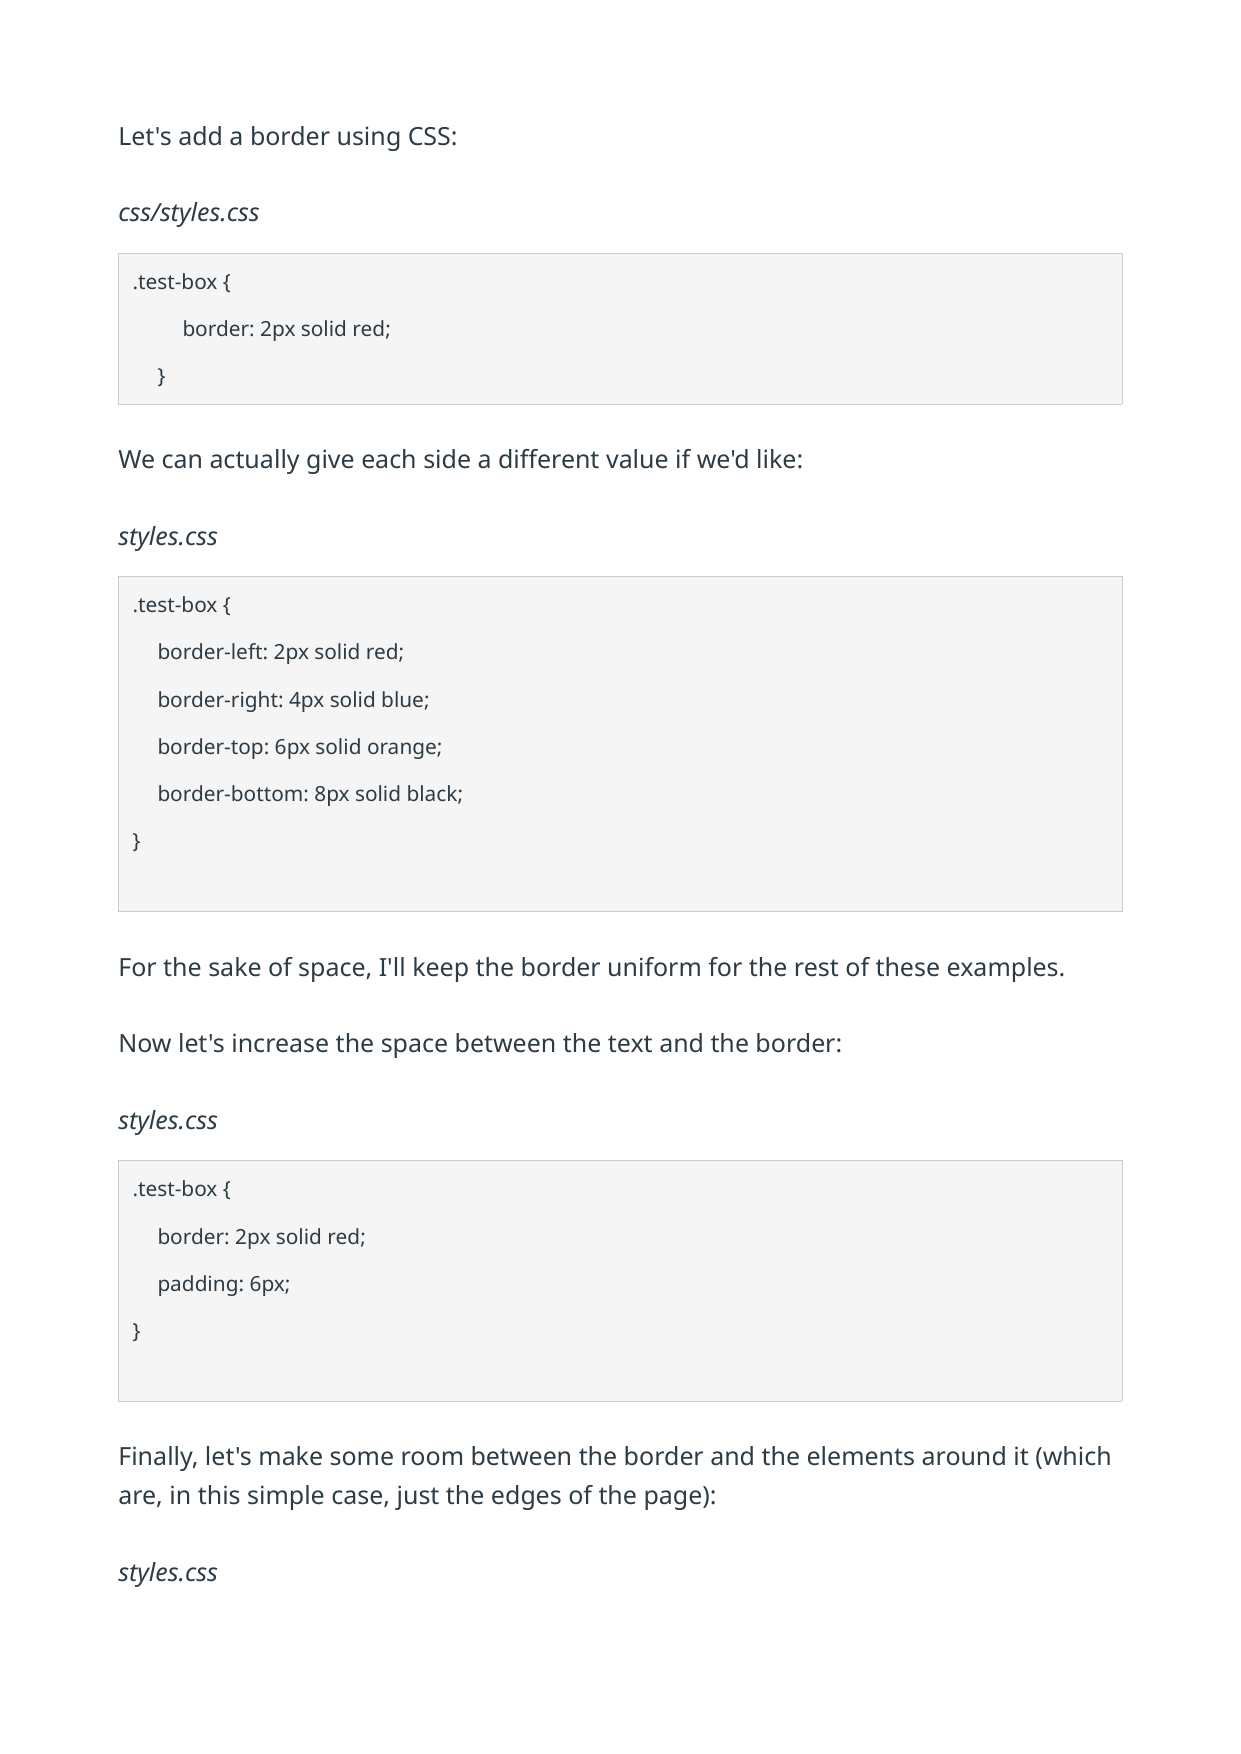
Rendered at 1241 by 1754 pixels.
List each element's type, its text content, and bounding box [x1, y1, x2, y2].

text } [119, 347, 1122, 404]
text border: 2px solid red; [119, 1208, 1122, 1250]
text } [119, 812, 1122, 855]
text border-bottom: 8px solid black; [119, 765, 1122, 808]
text .test-box { [119, 254, 1122, 295]
text styles.css [118, 1102, 1122, 1137]
text } [119, 1302, 1122, 1345]
text For the sake of space, I'll keep the border uniform for the rest of these examples. [118, 949, 1122, 983]
text .test-box { [119, 577, 1122, 619]
text css/styles.css [118, 195, 1122, 229]
text Finally, let's make some room between the border and the elements around it (which are, in this simple case, just the edges of the page): [118, 1439, 1122, 1512]
text border-right: 4px solid blue; [119, 671, 1122, 713]
text Let's add a border using CSS: [118, 118, 1122, 152]
text styles.css [118, 518, 1122, 552]
text border-top: 6px solid orange; [119, 718, 1122, 761]
text border: 2px solid red; [119, 300, 1122, 343]
text border-left: 2px solid red; [119, 623, 1122, 666]
text Now let's increase the space between the text and the border: [118, 1026, 1122, 1060]
text .test-box { [119, 1161, 1122, 1203]
text styles.css [118, 1555, 1122, 1589]
text We can actually give each side a different value if we'd like: [118, 442, 1122, 476]
text padding: 6px; [119, 1255, 1122, 1298]
